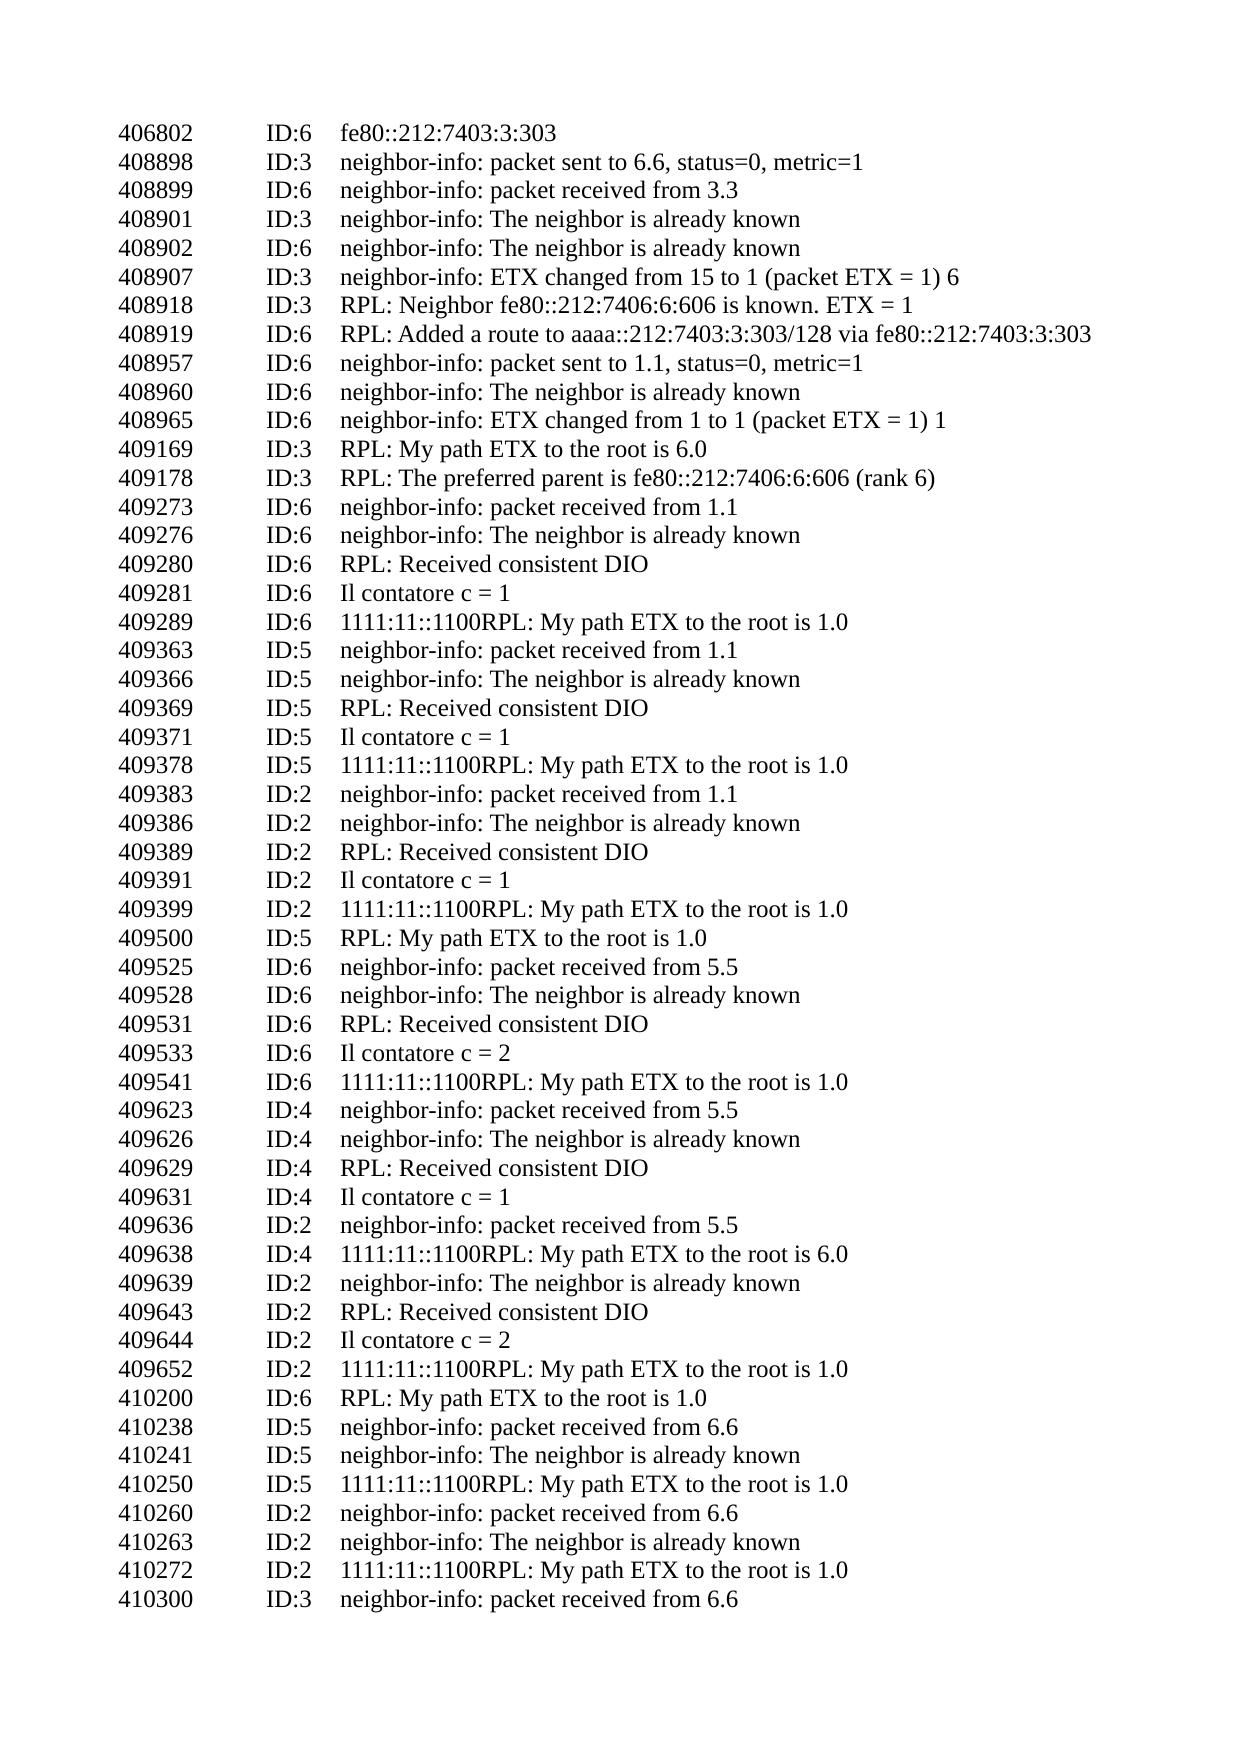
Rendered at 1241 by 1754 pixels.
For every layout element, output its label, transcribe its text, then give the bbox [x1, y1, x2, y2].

text 409643 ID:2 RPL: Received consistent DIO [118, 1297, 1122, 1326]
text 409652 ID:2 1111:11::1100RPL: My path ETX to the root is 1.0 [118, 1354, 1122, 1383]
text 409383 ID:2 neighbor-info: packet received from 1.1 [118, 779, 1122, 808]
text 409528 ID:6 neighbor-info: The neighbor is already known [118, 981, 1122, 1009]
text 409631 ID:4 Il contatore c = 1 [118, 1182, 1122, 1211]
text 409500 ID:5 RPL: My path ETX to the root is 1.0 [118, 923, 1122, 952]
text 409636 ID:2 neighbor-info: packet received from 5.5 [118, 1211, 1122, 1239]
text 408965 ID:6 neighbor-info: ETX changed from 1 to 1 (packet ETX = 1) 1 [118, 406, 1122, 434]
text 410272 ID:2 1111:11::1100RPL: My path ETX to the root is 1.0 [118, 1556, 1122, 1584]
text 409639 ID:2 neighbor-info: The neighbor is already known [118, 1268, 1122, 1297]
text 409363 ID:5 neighbor-info: packet received from 1.1 [118, 636, 1122, 664]
text 410200 ID:6 RPL: My path ETX to the root is 1.0 [118, 1383, 1122, 1412]
text 410241 ID:5 neighbor-info: The neighbor is already known [118, 1441, 1122, 1469]
text 409280 ID:6 RPL: Received consistent DIO [118, 549, 1122, 578]
text 409169 ID:3 RPL: My path ETX to the root is 6.0 [118, 434, 1122, 463]
text 410260 ID:2 neighbor-info: packet received from 6.6 [118, 1498, 1122, 1527]
text 409281 ID:6 Il contatore c = 1 [118, 578, 1122, 607]
text 408899 ID:6 neighbor-info: packet received from 3.3 [118, 176, 1122, 204]
text 408919 ID:6 RPL: Added a route to aaaa::212:7403:3:303/128 via fe80::212:7403:3:303 [118, 319, 1122, 348]
text 409371 ID:5 Il contatore c = 1 [118, 722, 1122, 751]
text 410250 ID:5 1111:11::1100RPL: My path ETX to the root is 1.0 [118, 1469, 1122, 1498]
text 408902 ID:6 neighbor-info: The neighbor is already known [118, 233, 1122, 262]
text 409369 ID:5 RPL: Received consistent DIO [118, 693, 1122, 722]
text 408901 ID:3 neighbor-info: The neighbor is already known [118, 204, 1122, 233]
text 409391 ID:2 Il contatore c = 1 [118, 866, 1122, 894]
text 410238 ID:5 neighbor-info: packet received from 6.6 [118, 1412, 1122, 1441]
text 409276 ID:6 neighbor-info: The neighbor is already known [118, 521, 1122, 549]
text 409366 ID:5 neighbor-info: The neighbor is already known [118, 664, 1122, 693]
text 408898 ID:3 neighbor-info: packet sent to 6.6, status=0, metric=1 [118, 147, 1122, 176]
text 409178 ID:3 RPL: The preferred parent is fe80::212:7406:6:606 (rank 6) [118, 463, 1122, 492]
text 409525 ID:6 neighbor-info: packet received from 5.5 [118, 952, 1122, 981]
text 409533 ID:6 Il contatore c = 2 [118, 1038, 1122, 1067]
text 408957 ID:6 neighbor-info: packet sent to 1.1, status=0, metric=1 [118, 348, 1122, 377]
text 409623 ID:4 neighbor-info: packet received from 5.5 [118, 1096, 1122, 1124]
text 409386 ID:2 neighbor-info: The neighbor is already known [118, 808, 1122, 837]
text 409644 ID:2 Il contatore c = 2 [118, 1326, 1122, 1354]
text 410263 ID:2 neighbor-info: The neighbor is already known [118, 1527, 1122, 1556]
text 406802 ID:6 fe80::212:7403:3:303 [118, 118, 1122, 147]
text 408918 ID:3 RPL: Neighbor fe80::212:7406:6:606 is known. ETX = 1 [118, 291, 1122, 319]
text 409626 ID:4 neighbor-info: The neighbor is already known [118, 1124, 1122, 1153]
text 409289 ID:6 1111:11::1100RPL: My path ETX to the root is 1.0 [118, 607, 1122, 636]
text 410300 ID:3 neighbor-info: packet received from 6.6 [118, 1584, 1122, 1613]
text 409389 ID:2 RPL: Received consistent DIO [118, 837, 1122, 866]
text 408960 ID:6 neighbor-info: The neighbor is already known [118, 377, 1122, 406]
text 409629 ID:4 RPL: Received consistent DIO [118, 1153, 1122, 1182]
text 409638 ID:4 1111:11::1100RPL: My path ETX to the root is 6.0 [118, 1239, 1122, 1268]
text 409399 ID:2 1111:11::1100RPL: My path ETX to the root is 1.0 [118, 894, 1122, 923]
text 409378 ID:5 1111:11::1100RPL: My path ETX to the root is 1.0 [118, 751, 1122, 779]
text 409273 ID:6 neighbor-info: packet received from 1.1 [118, 492, 1122, 521]
text 409531 ID:6 RPL: Received consistent DIO [118, 1009, 1122, 1038]
text 408907 ID:3 neighbor-info: ETX changed from 15 to 1 (packet ETX = 1) 6 [118, 262, 1122, 291]
text 409541 ID:6 1111:11::1100RPL: My path ETX to the root is 1.0 [118, 1067, 1122, 1096]
